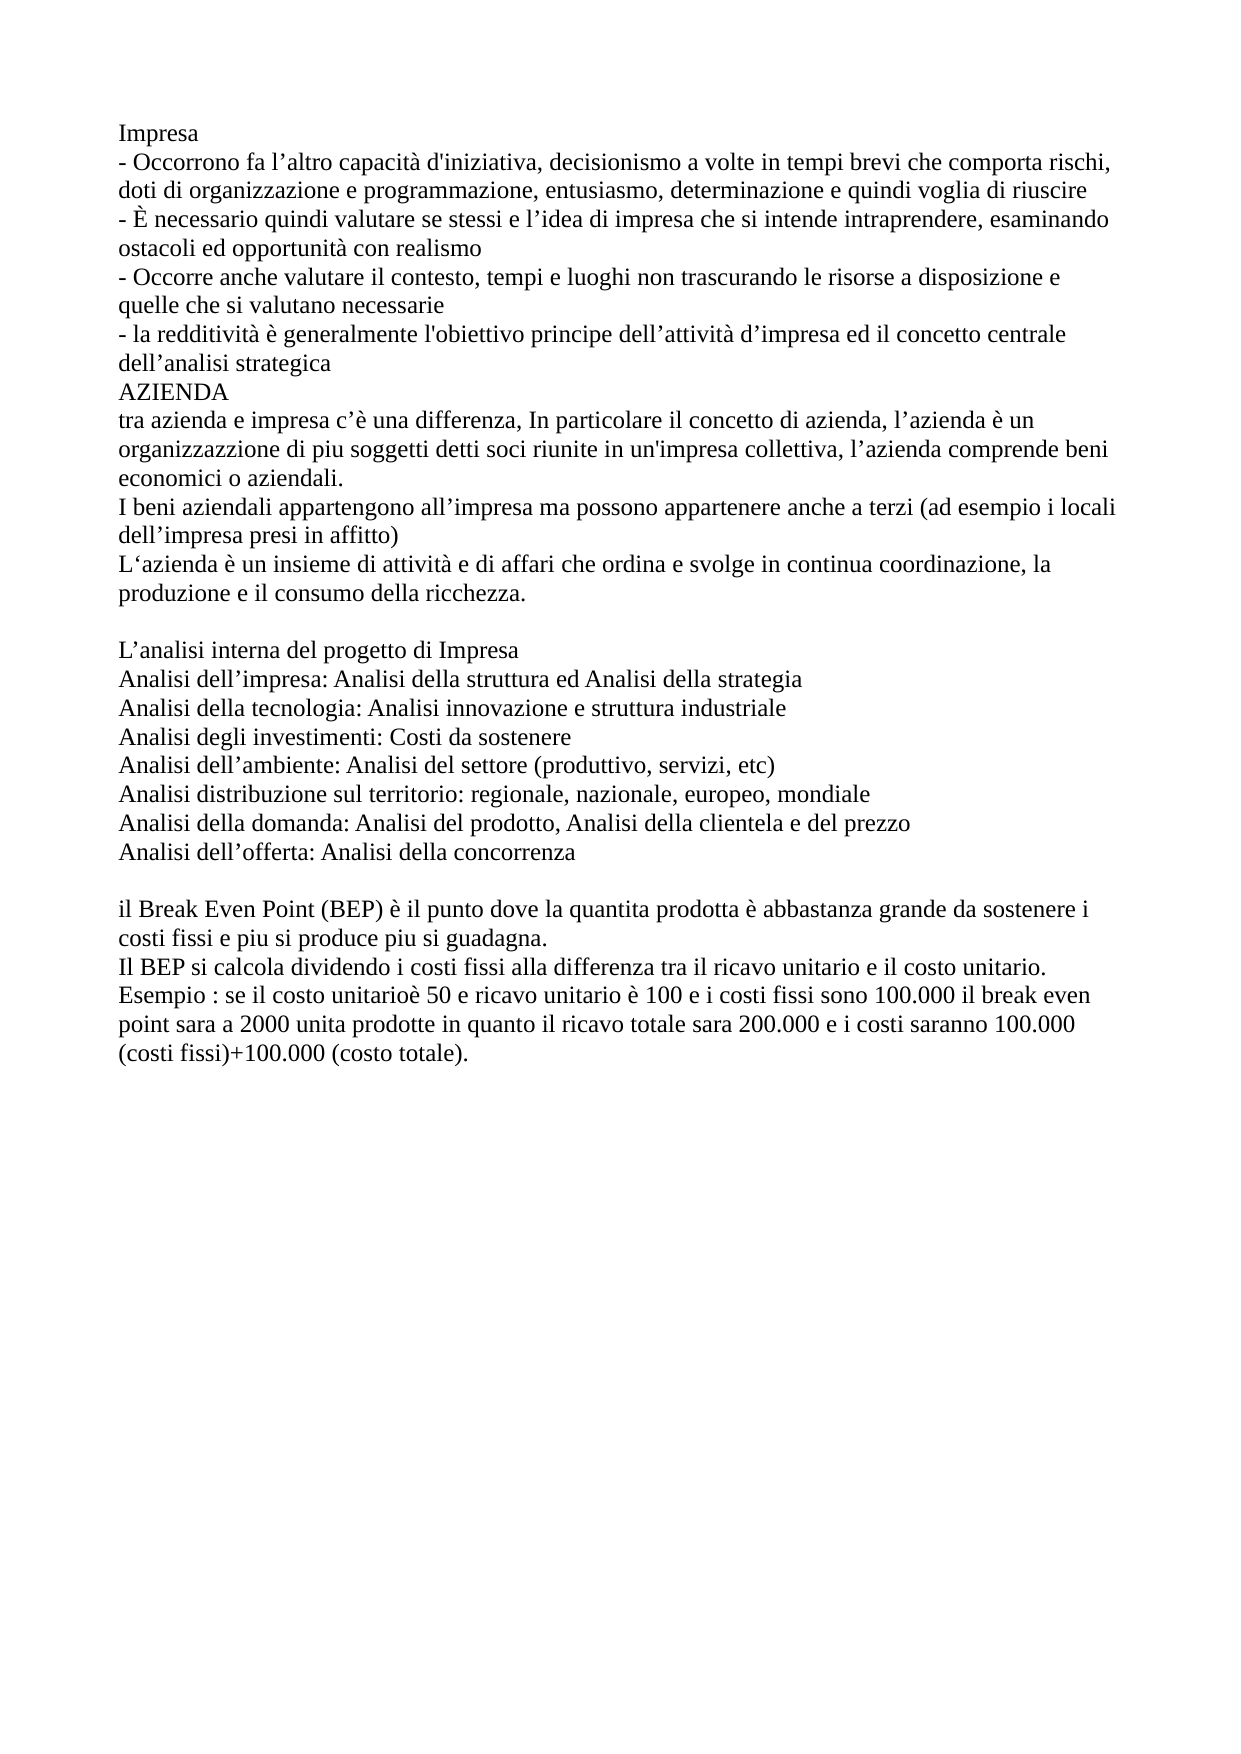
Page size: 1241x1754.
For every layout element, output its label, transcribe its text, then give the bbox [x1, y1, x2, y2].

text Esempio : se il costo unitarioè 50 e ricavo unitario è 100 e i costi fissi sono 100.000 il break even point sara a 2000 unita prodotte in quanto il ricavo totale sara 200.000 e i costi saranno 100.000 (costi fissi)+100.000 (costo totale). [118, 981, 1122, 1067]
text AZIENDA [118, 377, 1122, 406]
text Analisi dell’offerta: Analisi della concorrenza [118, 837, 1122, 866]
text - Occorrono fa l’altro capacità d'iniziativa, decisionismo a volte in tempi brevi che comporta rischi, doti di organizzazione e programmazione, entusiasmo, determinazione e quindi voglia di riuscire [118, 147, 1122, 204]
text Analisi della tecnologia: Analisi innovazione e struttura industriale [118, 693, 1122, 722]
text il Break Even Point (BEP) è il punto dove la quantita prodotta è abbastanza grande da sostenere i costi fissi e piu si produce piu si guadagna. [118, 894, 1122, 952]
text Analisi degli investimenti: Costi da sostenere [118, 722, 1122, 751]
text tra azienda e impresa c’è una differenza, In particolare il concetto di azienda, l’azienda è un organizzazzione di piu soggetti detti soci riunite in un'impresa collettiva, l’azienda comprende beni economici o aziendali. [118, 406, 1122, 492]
text Il BEP si calcola dividendo i costi fissi alla differenza tra il ricavo unitario e il costo unitario. [118, 952, 1122, 981]
text - Occorre anche valutare il contesto, tempi e luoghi non trascurando le risorse a disposizione e quelle che si valutano necessarie [118, 262, 1122, 319]
text Analisi della domanda: Analisi del prodotto, Analisi della clientela e del prezzo [118, 808, 1122, 837]
text - la redditività è generalmente l'obiettivo principe dell’attività d’impresa ed il concetto centrale dell’analisi strategica [118, 319, 1122, 377]
text Analisi dell’ambiente: Analisi del settore (produttivo, servizi, etc) [118, 751, 1122, 779]
text I beni aziendali appartengono all’impresa ma possono appartenere anche a terzi (ad esempio i locali dell’impresa presi in affitto) [118, 492, 1122, 549]
text Analisi dell’impresa: Analisi della struttura ed Analisi della strategia [118, 664, 1122, 693]
text Analisi distribuzione sul territorio: regionale, nazionale, europeo, mondiale [118, 779, 1122, 808]
text L’analisi interna del progetto di Impresa [118, 636, 1122, 664]
text - È necessario quindi valutare se stessi e l’idea di impresa che si intende intraprendere, esaminando ostacoli ed opportunità con realismo [118, 204, 1122, 262]
text Impresa [118, 118, 1122, 147]
text L‘azienda è un insieme di attività e di affari che ordina e svolge in continua coordinazione, la produzione e il consumo della ricchezza. [118, 549, 1122, 607]
